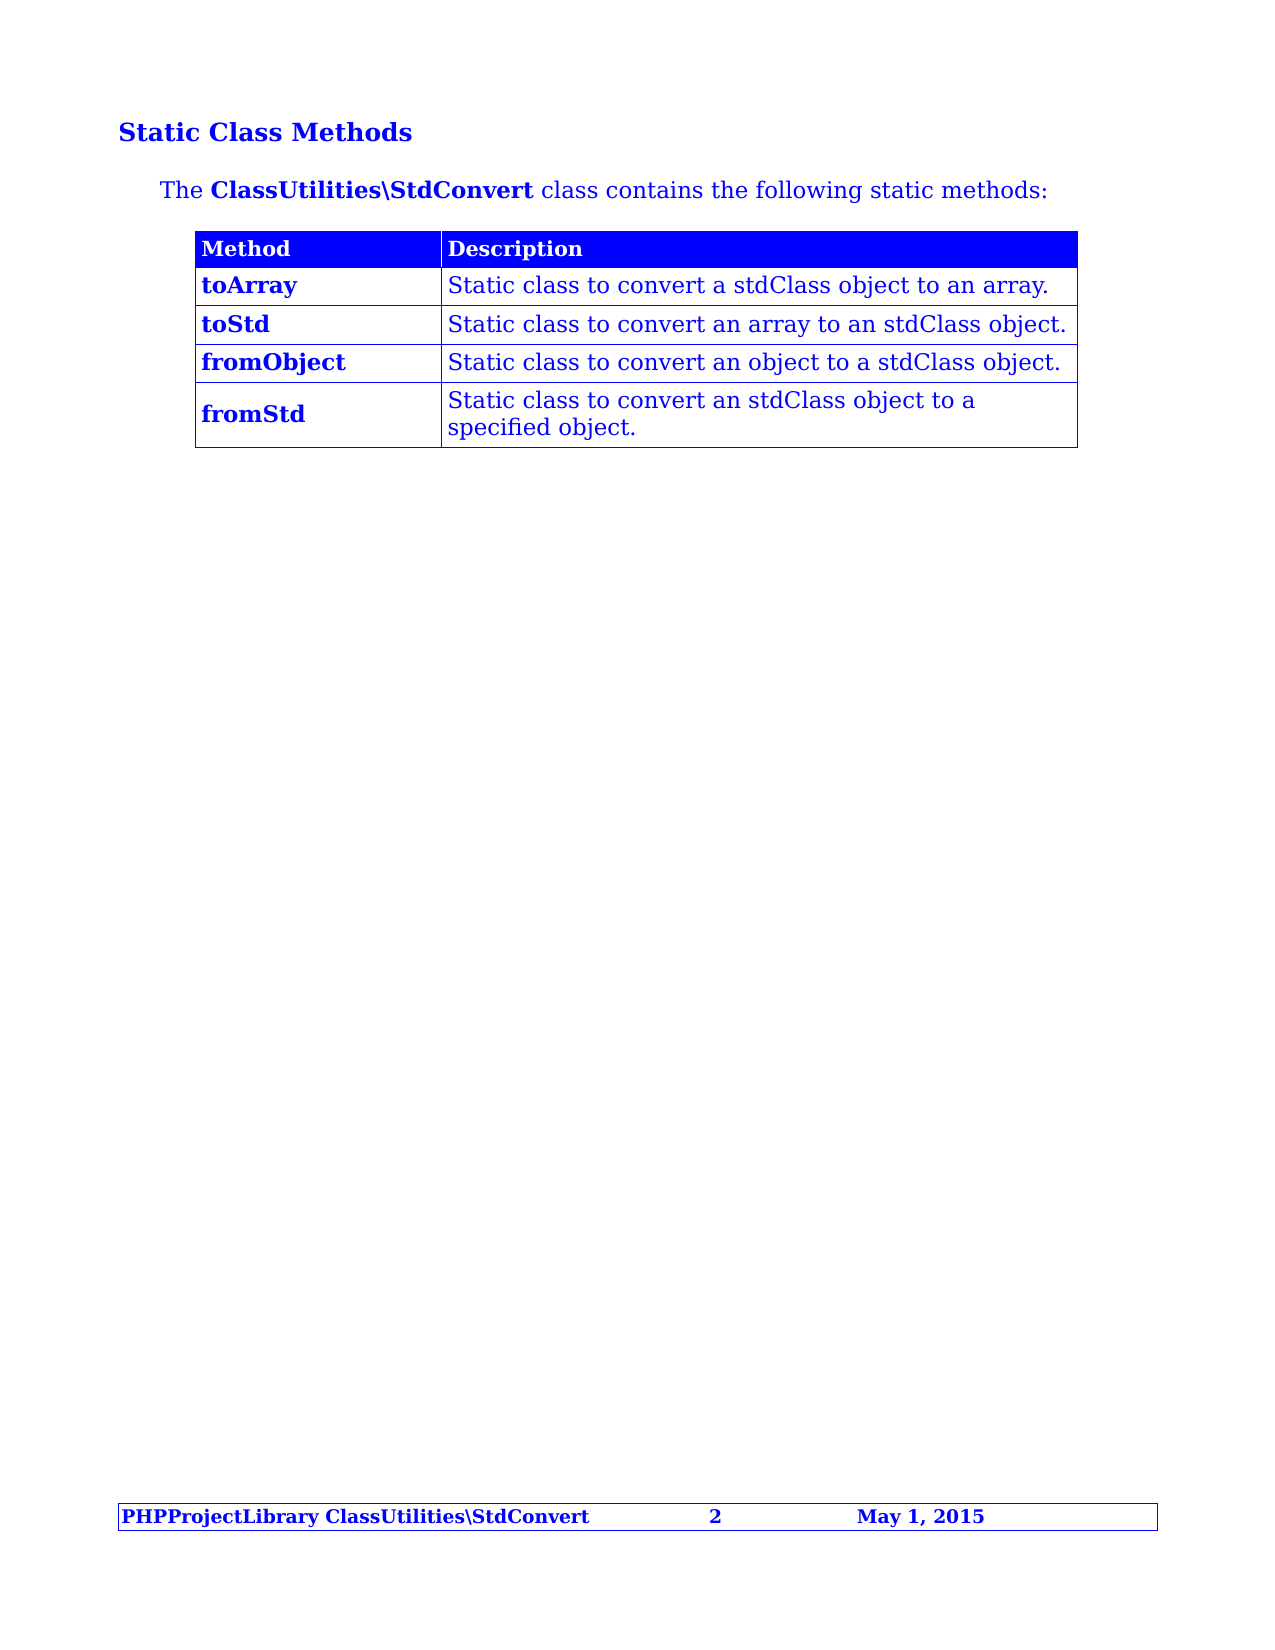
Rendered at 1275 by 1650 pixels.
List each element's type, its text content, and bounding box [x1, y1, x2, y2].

table_header Method [196, 232, 441, 267]
table_cell fromStd [196, 383, 441, 447]
table_cell fromObject [196, 345, 441, 382]
table_header Description [442, 232, 1077, 267]
table_cell Static class to convert an object to a stdClass object. [442, 345, 1077, 382]
table_cell toArray [196, 268, 441, 305]
title Static Class Methods [118, 118, 1157, 147]
table_cell toStd [196, 306, 441, 343]
text The ClassUtilities\StdConvert class contains the following static methods: [159, 177, 1157, 204]
table_cell Static class to convert an array to an stdClass object. [442, 306, 1077, 343]
table_cell Static class to convert a stdClass object to an array. [442, 268, 1077, 305]
table_cell Static class to convert an stdClass object to a specified object. [442, 383, 1077, 447]
